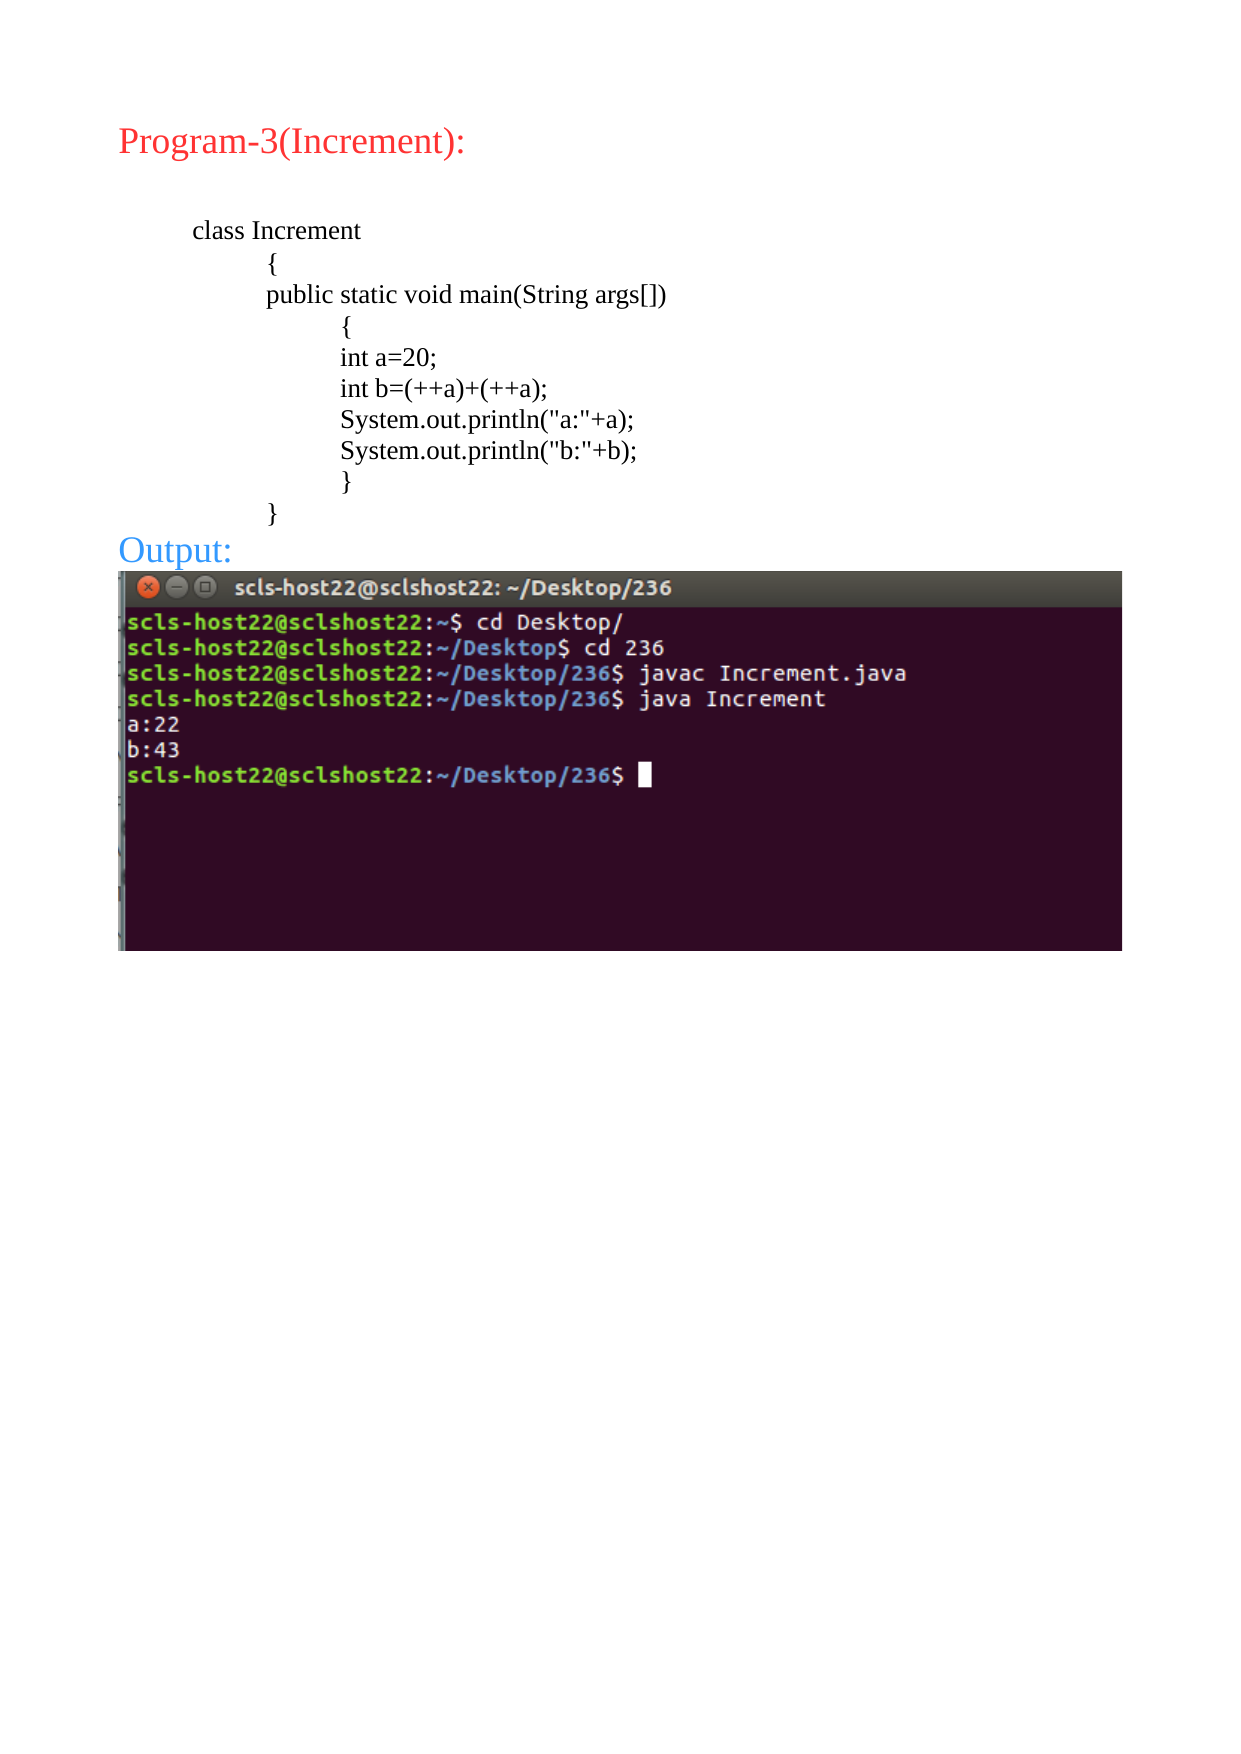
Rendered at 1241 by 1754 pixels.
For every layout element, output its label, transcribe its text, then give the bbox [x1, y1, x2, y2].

text Program-3(Increment): [118, 118, 1122, 161]
text } [118, 466, 1122, 497]
text { [118, 310, 1122, 341]
text int b=(++a)+(++a); [118, 372, 1122, 403]
text System.out.println("b:"+b); [118, 434, 1122, 466]
picture [118, 571, 1123, 951]
text Output: [118, 528, 1122, 571]
text { [118, 247, 1122, 279]
text int a=20; [118, 341, 1122, 372]
text } [118, 497, 1122, 528]
text System.out.println("a:"+a); [118, 403, 1122, 434]
text public static void main(String args[]) [118, 279, 1122, 310]
text class Increment [118, 204, 1122, 247]
